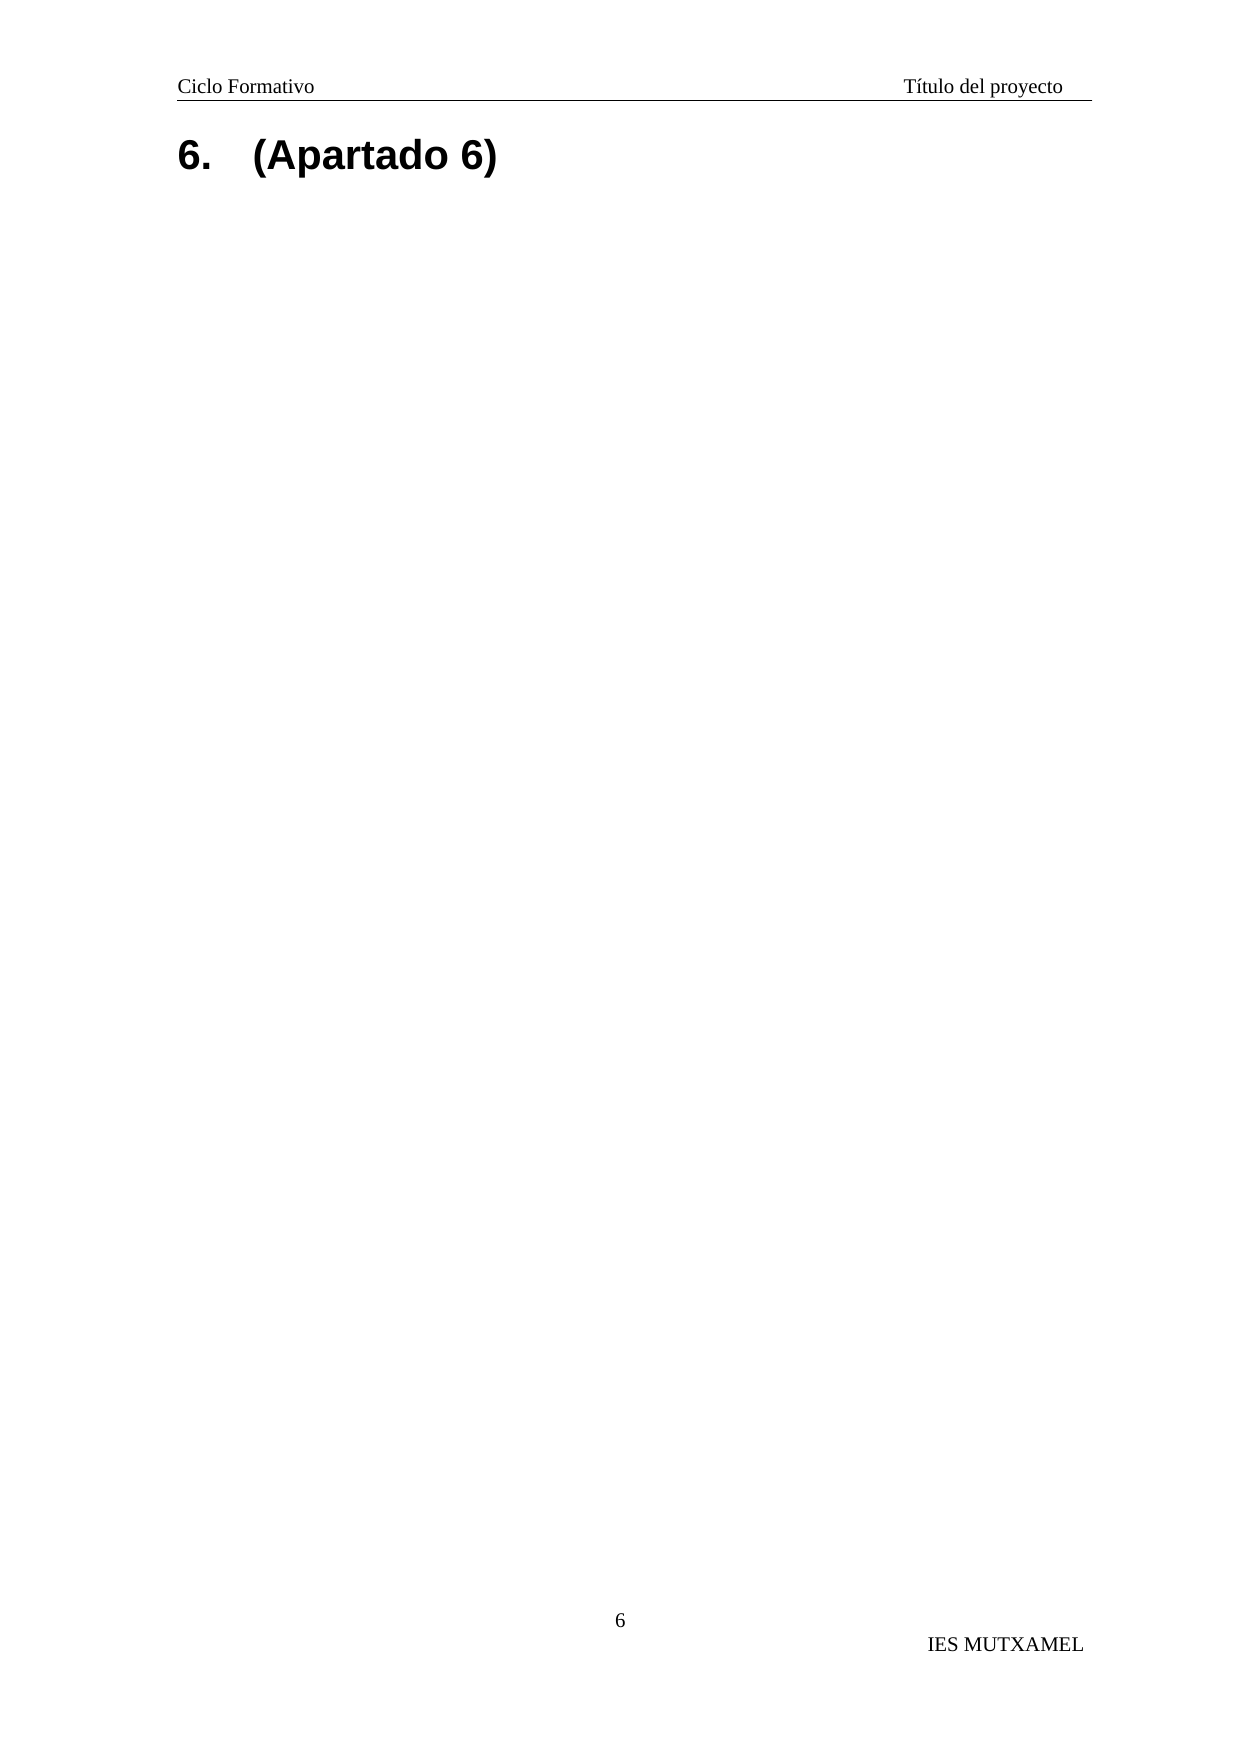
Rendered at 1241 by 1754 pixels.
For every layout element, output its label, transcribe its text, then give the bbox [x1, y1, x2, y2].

list (Apartado 6) [177, 131, 1092, 178]
